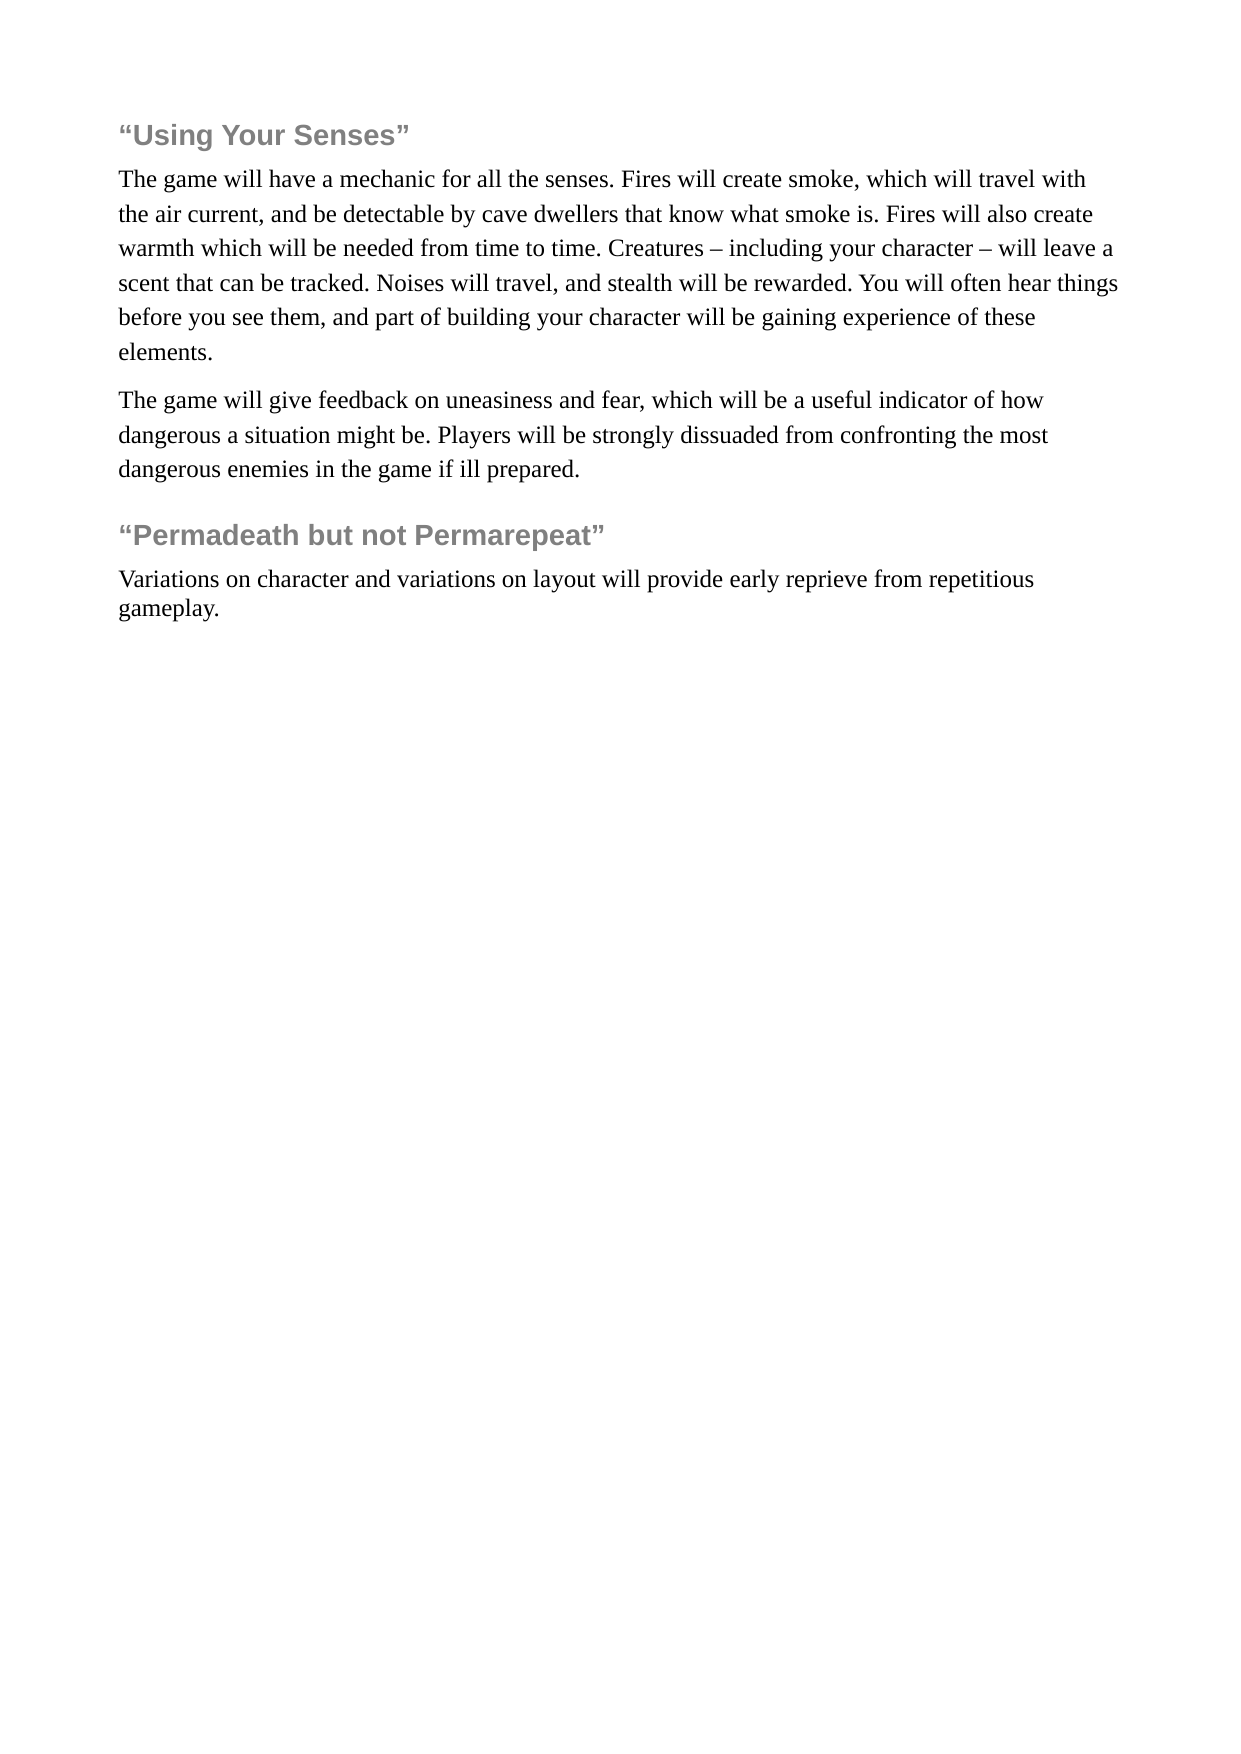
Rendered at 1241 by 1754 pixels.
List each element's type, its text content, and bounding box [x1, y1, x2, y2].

text Variations on character and variations on layout will provide early reprieve from repetitious gameplay. [118, 564, 1122, 622]
subtitle “Permadeath but not Permarepeat” [118, 518, 1122, 552]
subtitle “Using Your Senses” [118, 118, 1122, 152]
text The game will have a mechanic for all the senses. Fires will create smoke, which will travel with the air current, and be detectable by cave dwellers that know what smoke is. Fires will also create warmth which will be needed from time to time. Creatures – including your character – will leave a scent that can be tracked. Noises will travel, and stealth will be rewarded. You will often hear things before you see them, and part of building your character will be gaining experience of these elements. [118, 164, 1122, 365]
text The game will give feedback on uneasiness and fear, which will be a useful indicator of how dangerous a situation might be. Players will be strongly dissuaded from confronting the most dangerous enemies in the game if ill prepared. [118, 386, 1122, 483]
